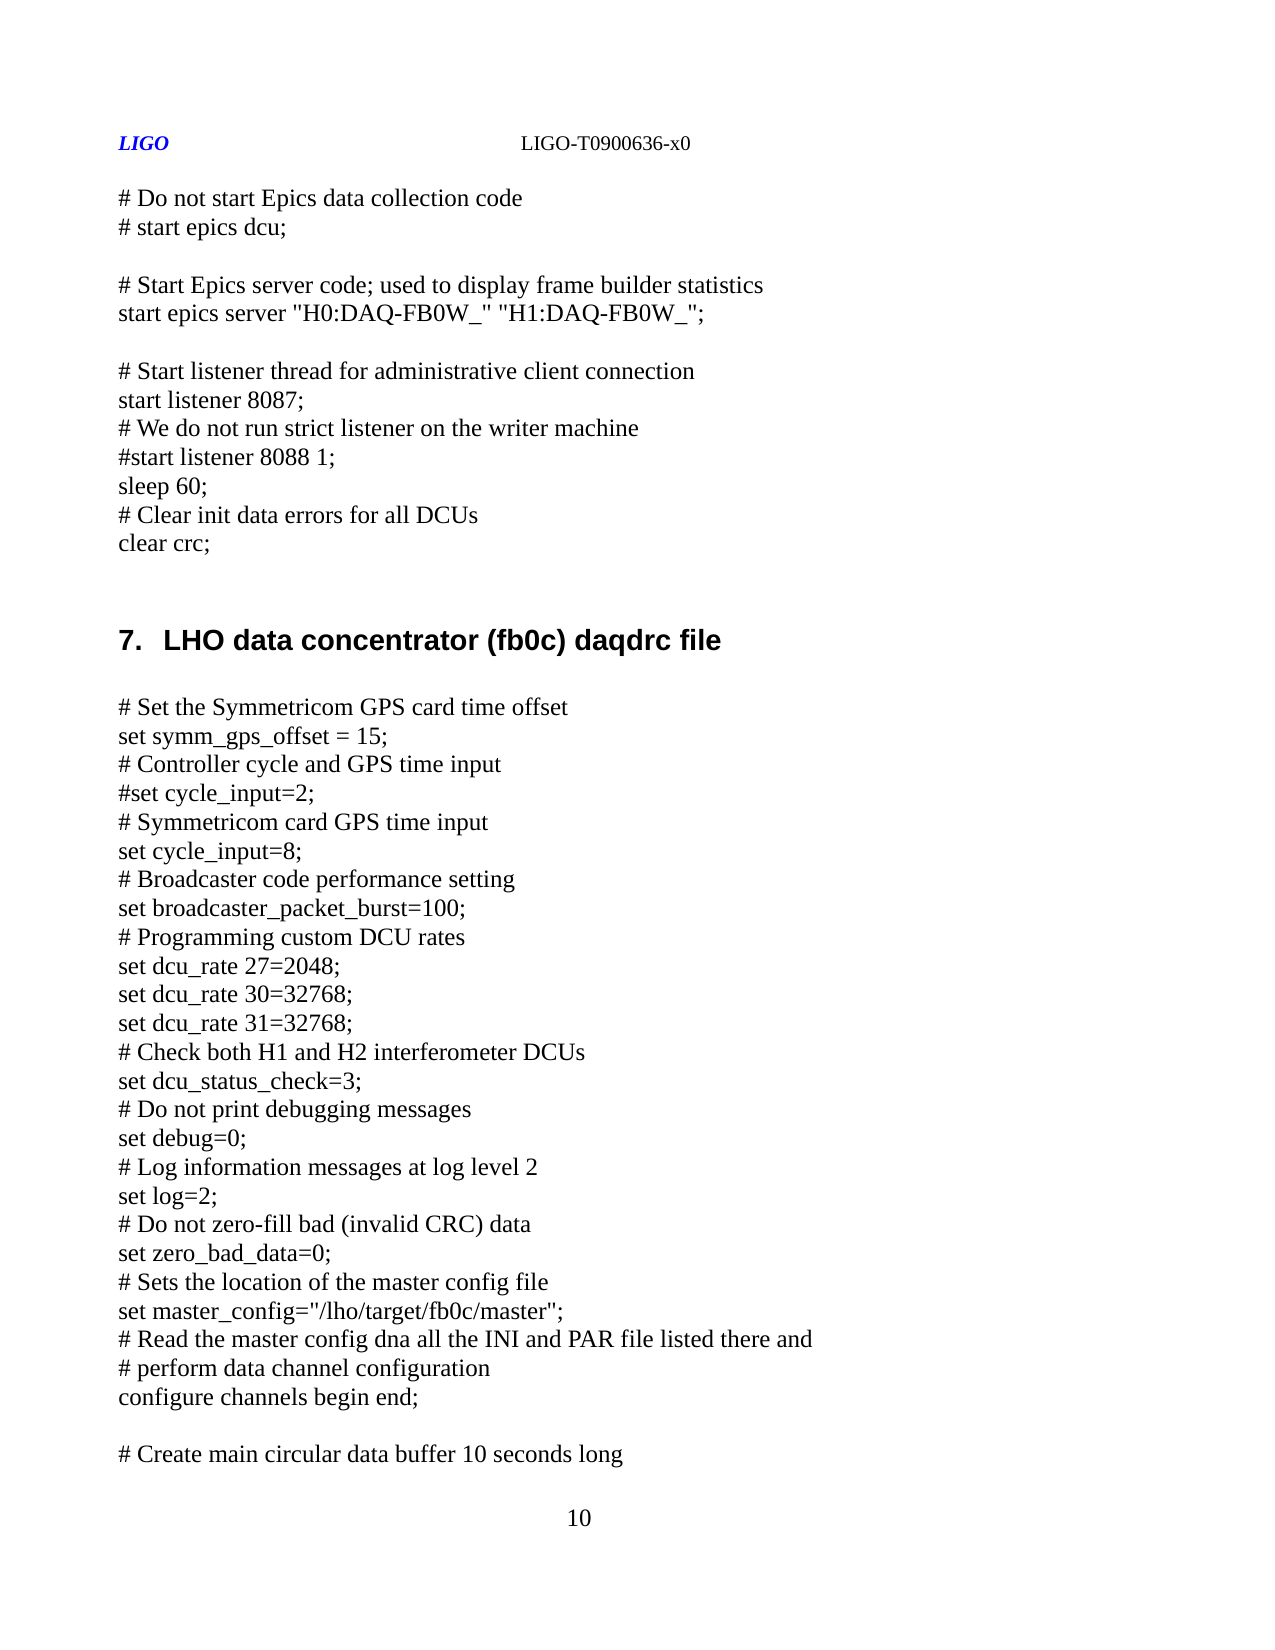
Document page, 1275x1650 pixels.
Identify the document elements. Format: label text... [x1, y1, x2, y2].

text # Read the master config dna all the INI and PAR file listed there and [118, 1324, 1157, 1353]
text # Clear init data errors for all DCUs [118, 500, 1157, 528]
text # Set the Symmetricom GPS card time offset [118, 692, 1157, 721]
text set dcu_rate 31=32768; [118, 1008, 1157, 1037]
text set dcu_status_check=3; [118, 1066, 1157, 1094]
text #start listener 8088 1; [118, 442, 1157, 471]
text # Broadcaster code performance setting [118, 864, 1157, 893]
text start listener 8087; [118, 385, 1157, 413]
text configure channels begin end; [118, 1382, 1157, 1411]
text sleep 60; [118, 471, 1157, 500]
text set zero_bad_data=0; [118, 1238, 1157, 1267]
text set cycle_input=8; [118, 836, 1157, 864]
text # perform data channel configuration [118, 1353, 1157, 1382]
text # Symmetricom card GPS time input [118, 807, 1157, 836]
text # Start Epics server code; used to display frame builder statistics [118, 270, 1157, 298]
text # Do not print debugging messages [118, 1094, 1157, 1123]
text start epics server "H0:DAQ-FB0W_" "H1:DAQ-FB0W_"; [118, 298, 1157, 327]
text # Programming custom DCU rates [118, 922, 1157, 951]
text # We do not run strict listener on the writer machine [118, 413, 1157, 442]
text set broadcaster_packet_burst=100; [118, 893, 1157, 922]
text #set cycle_input=2; [118, 778, 1157, 807]
text # start epics dcu; [118, 212, 1157, 241]
text # Controller cycle and GPS time input [118, 749, 1157, 778]
text # Log information messages at log level 2 [118, 1152, 1157, 1181]
text # Start listener thread for administrative client connection [118, 356, 1157, 385]
text set master_config="/lho/target/fb0c/master"; [118, 1296, 1157, 1324]
text # Create main circular data buffer 10 seconds long [118, 1439, 1157, 1468]
text set symm_gps_offset = 15; [118, 721, 1157, 749]
text # Sets the location of the master config file [118, 1267, 1157, 1296]
text clear crc; [118, 528, 1157, 557]
text set log=2; [118, 1181, 1157, 1209]
text set debug=0; [118, 1123, 1157, 1152]
text # Do not zero-fill bad (invalid CRC) data [118, 1209, 1157, 1238]
text set dcu_rate 30=32768; [118, 979, 1157, 1008]
text # Check both H1 and H2 interferometer DCUs [118, 1037, 1157, 1066]
subtitle LHO data concentrator (fb0c) daqdrc file [118, 623, 1157, 657]
text # Do not start Epics data collection code [118, 183, 1157, 212]
text set dcu_rate 27=2048; [118, 951, 1157, 979]
